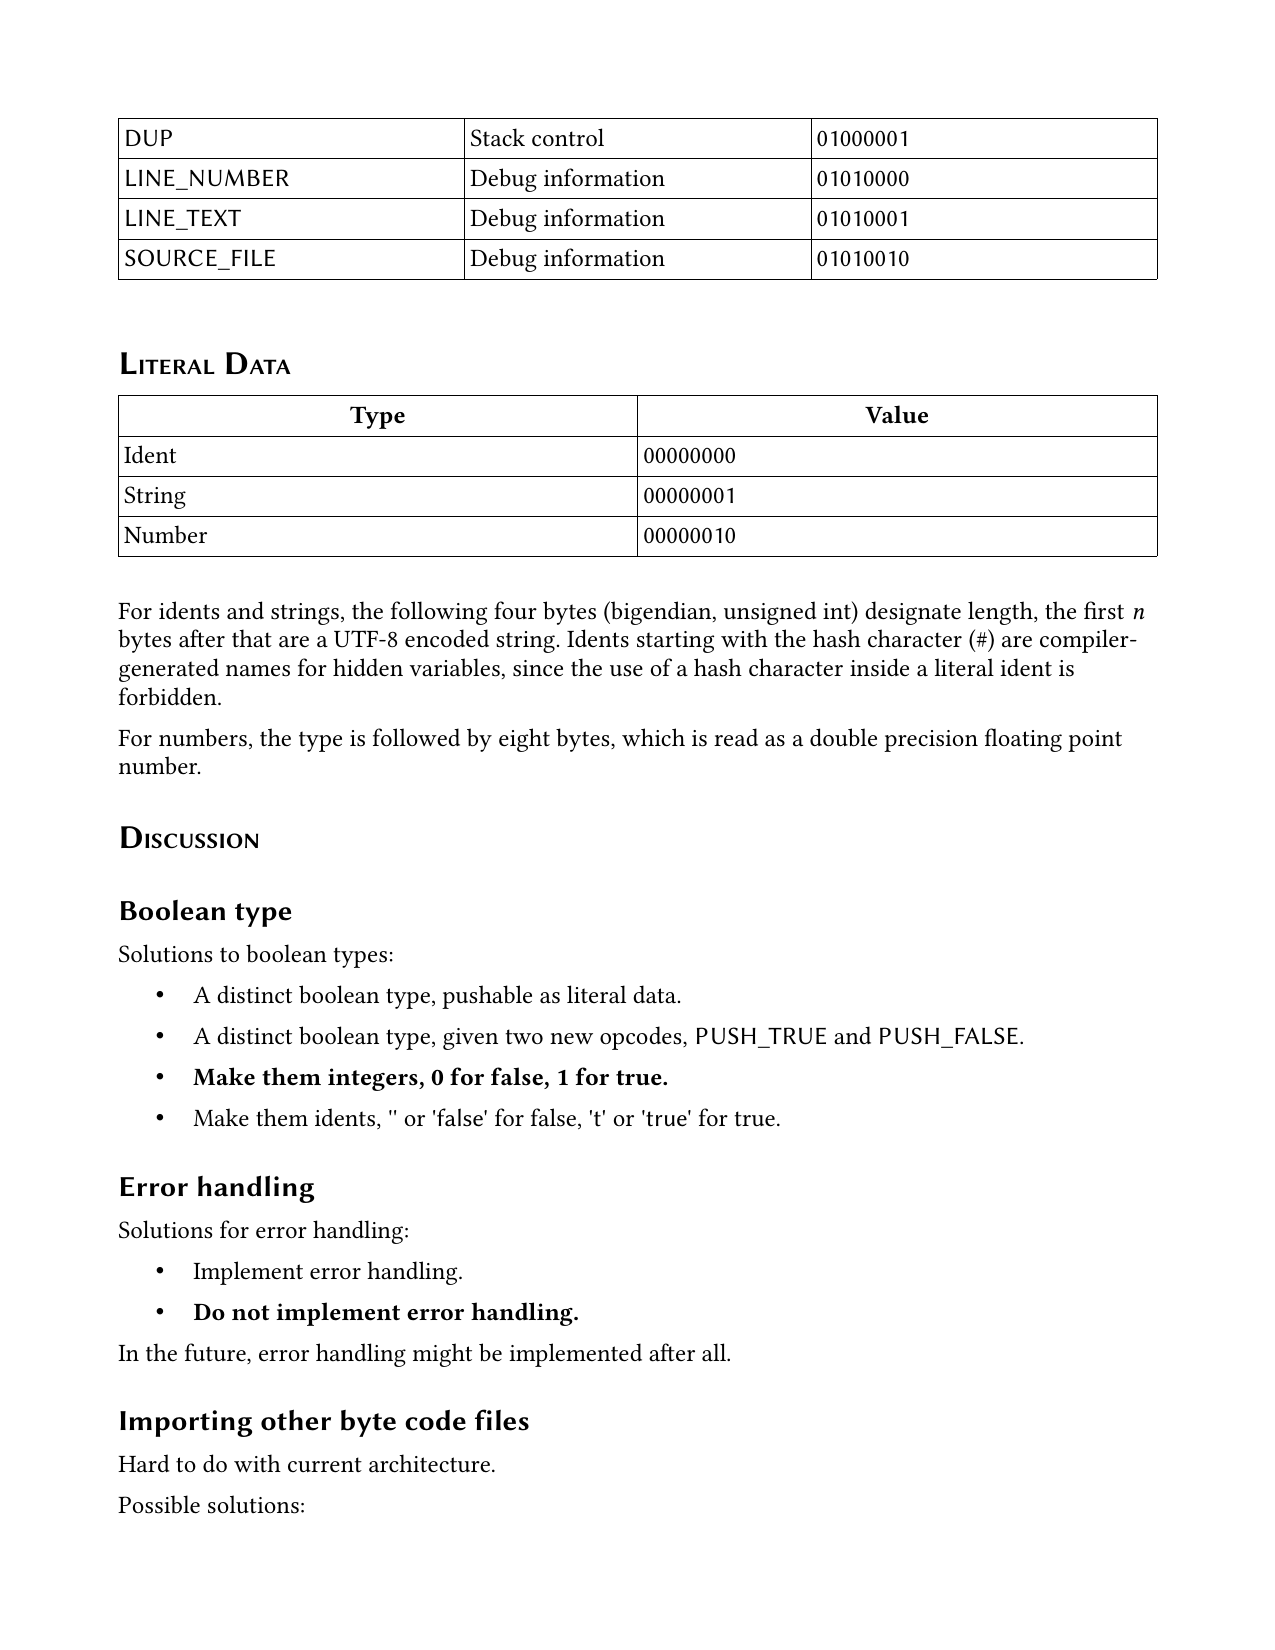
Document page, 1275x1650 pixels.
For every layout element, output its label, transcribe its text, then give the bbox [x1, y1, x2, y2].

table_cell 01010010 [812, 240, 1157, 278]
subtitle Discussion [118, 818, 1157, 856]
subtitle Error handling [118, 1170, 1157, 1203]
subtitle Literal Data [118, 345, 1157, 383]
table_cell LINE_TEXT [119, 199, 464, 238]
table_cell Stack control [465, 119, 811, 158]
list Implement error handling. [156, 1257, 1157, 1285]
table_header Type [119, 396, 637, 436]
table_cell SOURCE_FILE [119, 240, 464, 278]
text Solutions to boolean types: [118, 940, 1157, 968]
table_cell 01010000 [812, 159, 1157, 198]
table_header Value [638, 396, 1157, 436]
list Make them idents, '' or 'false' for false, 't' or 'true' for true. [156, 1104, 1157, 1132]
table_cell 00000001 [638, 477, 1157, 516]
subtitle Importing other byte code files [118, 1405, 1157, 1438]
table_cell Debug information [465, 199, 811, 238]
list Make them integers, 0 for false, 1 for true. [156, 1063, 1157, 1091]
table_cell DUP [119, 119, 464, 158]
text Possible solutions: [118, 1492, 1157, 1520]
text In the future, error handling might be implemented after all. [118, 1339, 1157, 1367]
table_cell 01010001 [812, 199, 1157, 238]
table_cell 00000010 [638, 517, 1157, 556]
subtitle Boolean type [118, 894, 1157, 927]
table_cell String [119, 477, 637, 516]
table_cell 00000000 [638, 437, 1157, 476]
table_cell Debug information [465, 240, 811, 278]
table_cell Debug information [465, 159, 811, 198]
table_cell Ident [119, 437, 637, 476]
text Hard to do with current architecture. [118, 1451, 1157, 1479]
list A distinct boolean type, given two new opcodes, PUSH_TRUE and PUSH_FALSE. [156, 1022, 1157, 1050]
table_cell 01000001 [812, 119, 1157, 158]
list A distinct boolean type, pushable as literal data. [156, 981, 1157, 1009]
text Solutions for error handling: [118, 1216, 1157, 1244]
list Do not implement error handling. [156, 1298, 1157, 1326]
table_cell LINE_NUMBER [119, 159, 464, 198]
table_cell Number [119, 517, 637, 556]
text For numbers, the type is followed by eight bytes, which is read as a double precision floating point number. [118, 724, 1157, 781]
text For idents and strings, the following four bytes (bigendian, unsigned int) designate length, the first n bytes after that are a UTF-8 encoded string. Idents starting with the hash character (#) are compiler-generated names for hidden variables, since the use of a hash character inside a literal ident is forbidden. [118, 597, 1157, 711]
